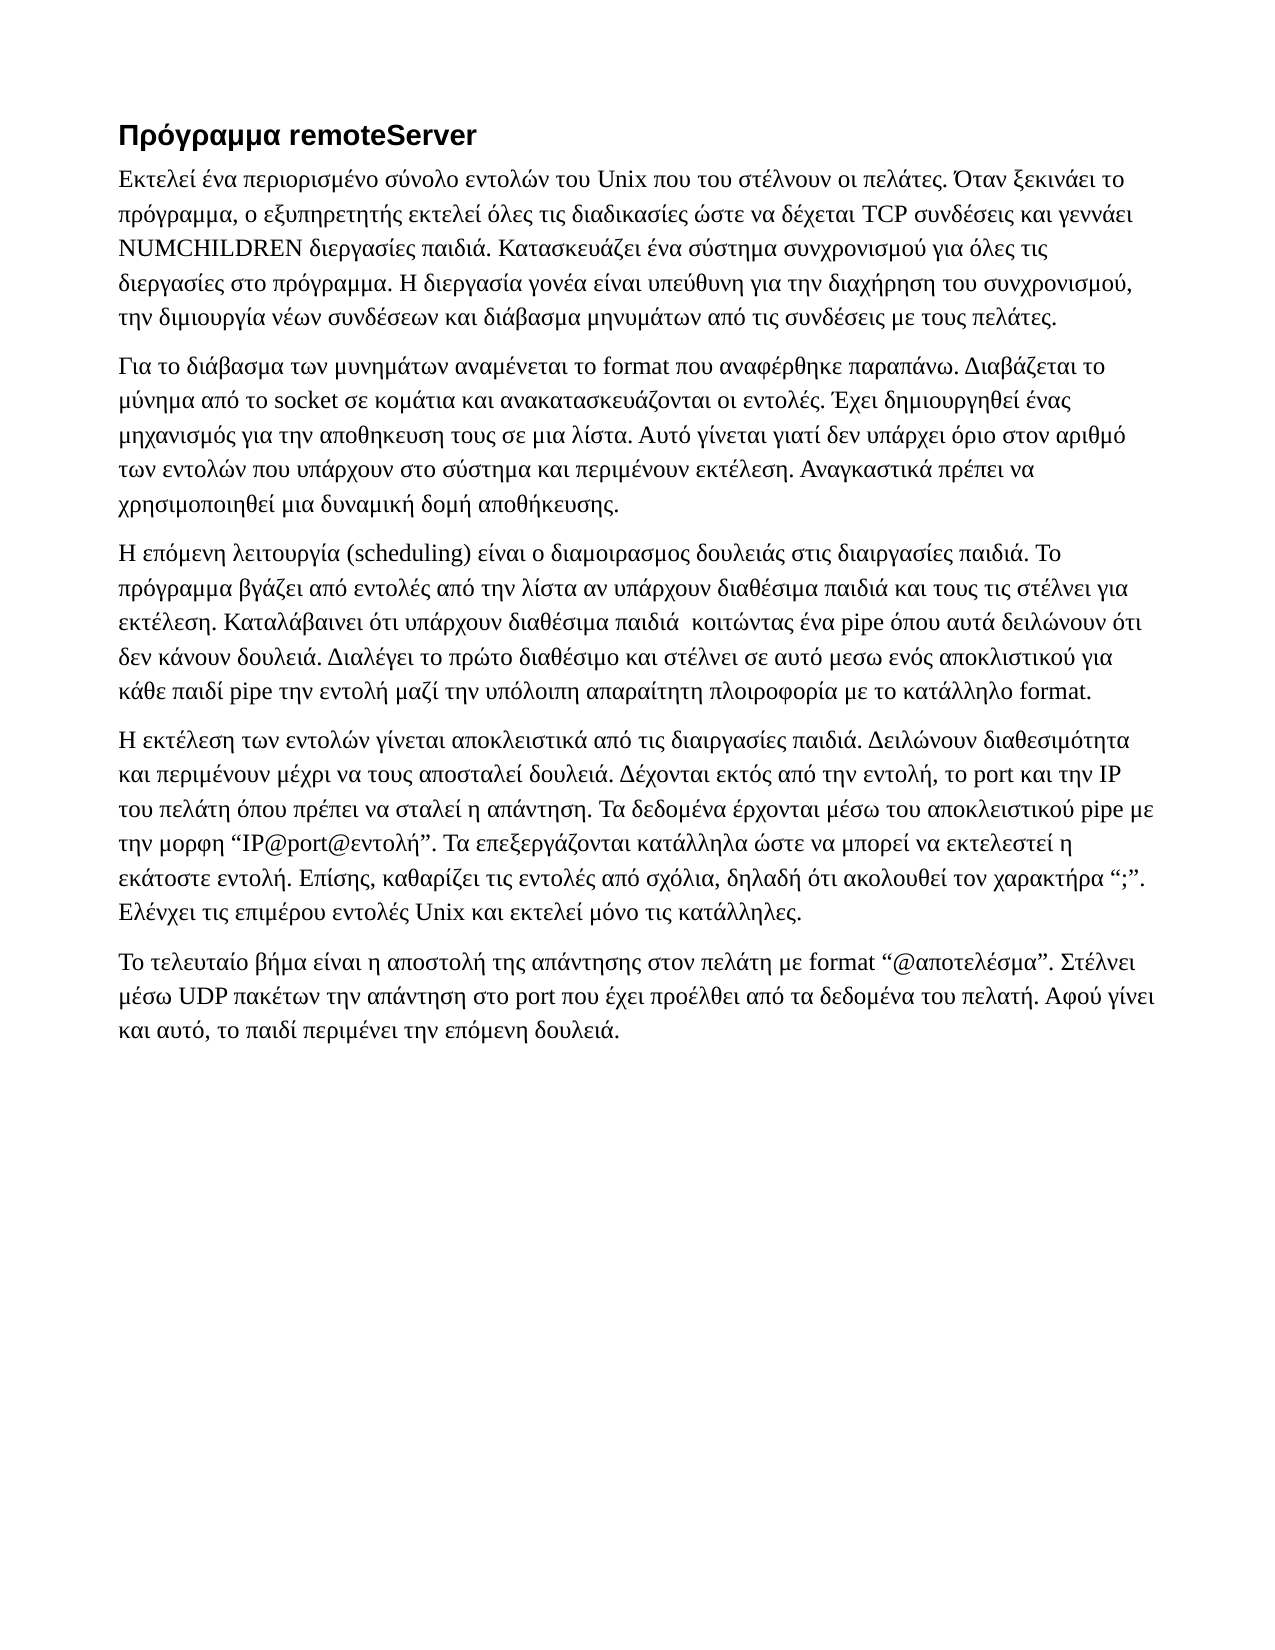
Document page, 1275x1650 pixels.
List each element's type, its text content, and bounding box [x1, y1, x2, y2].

text Η επόμενη λειτουργία (scheduling) είναι ο διαμοιρασμος δουλειάς στις διαιργασίες παιδιά. Το πρόγραμμα βγάζει από εντολές από την λίστα αν υπάρχουν διαθέσιμα παιδιά και τους τις στέλνει για εκτέλεση. Καταλάβαινει ότι υπάρχουν διαθέσιμα παιδιά κοιτώντας ένα pipe όπου αυτά δειλώνουν ότι δεν κάνουν δουλειά. Διαλέγει το πρώτο διαθέσιμο και στέλνει σε αυτό μεσω ενός αποκλιστικού για κάθε παιδί pipe την εντολή μαζί την υπόλοιπη απαραίτητη πλοιροφορία με το κατάλληλο format. [118, 538, 1157, 705]
text Η εκτέλεση των εντολών γίνεται αποκλειστικά από τις διαιργασίες παιδιά. Δειλώνουν διαθεσιμότητα και περιμένουν μέχρι να τους αποσταλεί δουλειά. Δέχονται εκτός από την εντολή, το port και την IP του πελάτη όπου πρέπει να σταλεί η απάντηση. Τα δεδομένα έρχονται μέσω του αποκλειστικού pipe με την μορφη “IP@port@εντολή”. Τα επεξεργάζονται κατάλληλα ώστε να μπορεί να εκτελεστεί η εκάτοστε εντολή. Επίσης, καθαρίζει τις εντολές από σχόλια, δηλαδή ότι ακολουθεί τον χαρακτήρα “;”. Ελένχει τις επιμέρου εντολές Unix και εκτελεί μόνο τις κατάλληλες. [118, 725, 1157, 926]
text Για το διάβασμα των μυνημάτων αναμένεται το format που αναφέρθηκε παραπάνω. Διαβάζεται το μύνημα από το socket σε κομάτια και ανακατασκευάζονται οι εντολές. Έχει δημιουργηθεί ένας μηχανισμός για την αποθηκευση τους σε μια λίστα. Αυτό γίνεται γιατί δεν υπάρχει όριο στον αριθμό των εντολών που υπάρχουν στο σύστημα και περιμένουν εκτέλεση. Αναγκαστικά πρέπει να χρησιμοποιηθεί μια δυναμική δομή αποθήκευσης. [118, 351, 1157, 518]
text Εκτελεί ένα περιορισμένο σύνολο εντολών του Unix που του στέλνουν οι πελάτες. Όταν ξεκινάει το πρόγραμμα, ο εξυπηρετητής εκτελεί όλες τις διαδικασίες ώστε να δέχεται TCP συνδέσεις και γεννάει NUMCHILDREN διεργασίες παιδιά. Κατασκευάζει ένα σύστημα συνχρονισμού για όλες τις διεργασίες στο πρόγραμμα. Η διεργασία γονέα είναι υπεύθυνη για την διαχήρηση του συνχρονισμού, την διμιουργία νέων συνδέσεων και διάβασμα μηνυμάτων από τις συνδέσεις με τους πελάτες. [118, 164, 1157, 331]
text Το τελευταίο βήμα είναι η αποστολή της απάντησης στον πελάτη με format “@αποτελέσμα”. Στέλνει μέσω UDP πακέτων την απάντηση στο port που έχει προέλθει από τα δεδομένα του πελατή. Αφού γίνει και αυτό, το παιδί περιμένει την επόμενη δουλειά. [118, 947, 1157, 1044]
subtitle Πρόγραμμα remoteServer [118, 118, 1157, 152]
